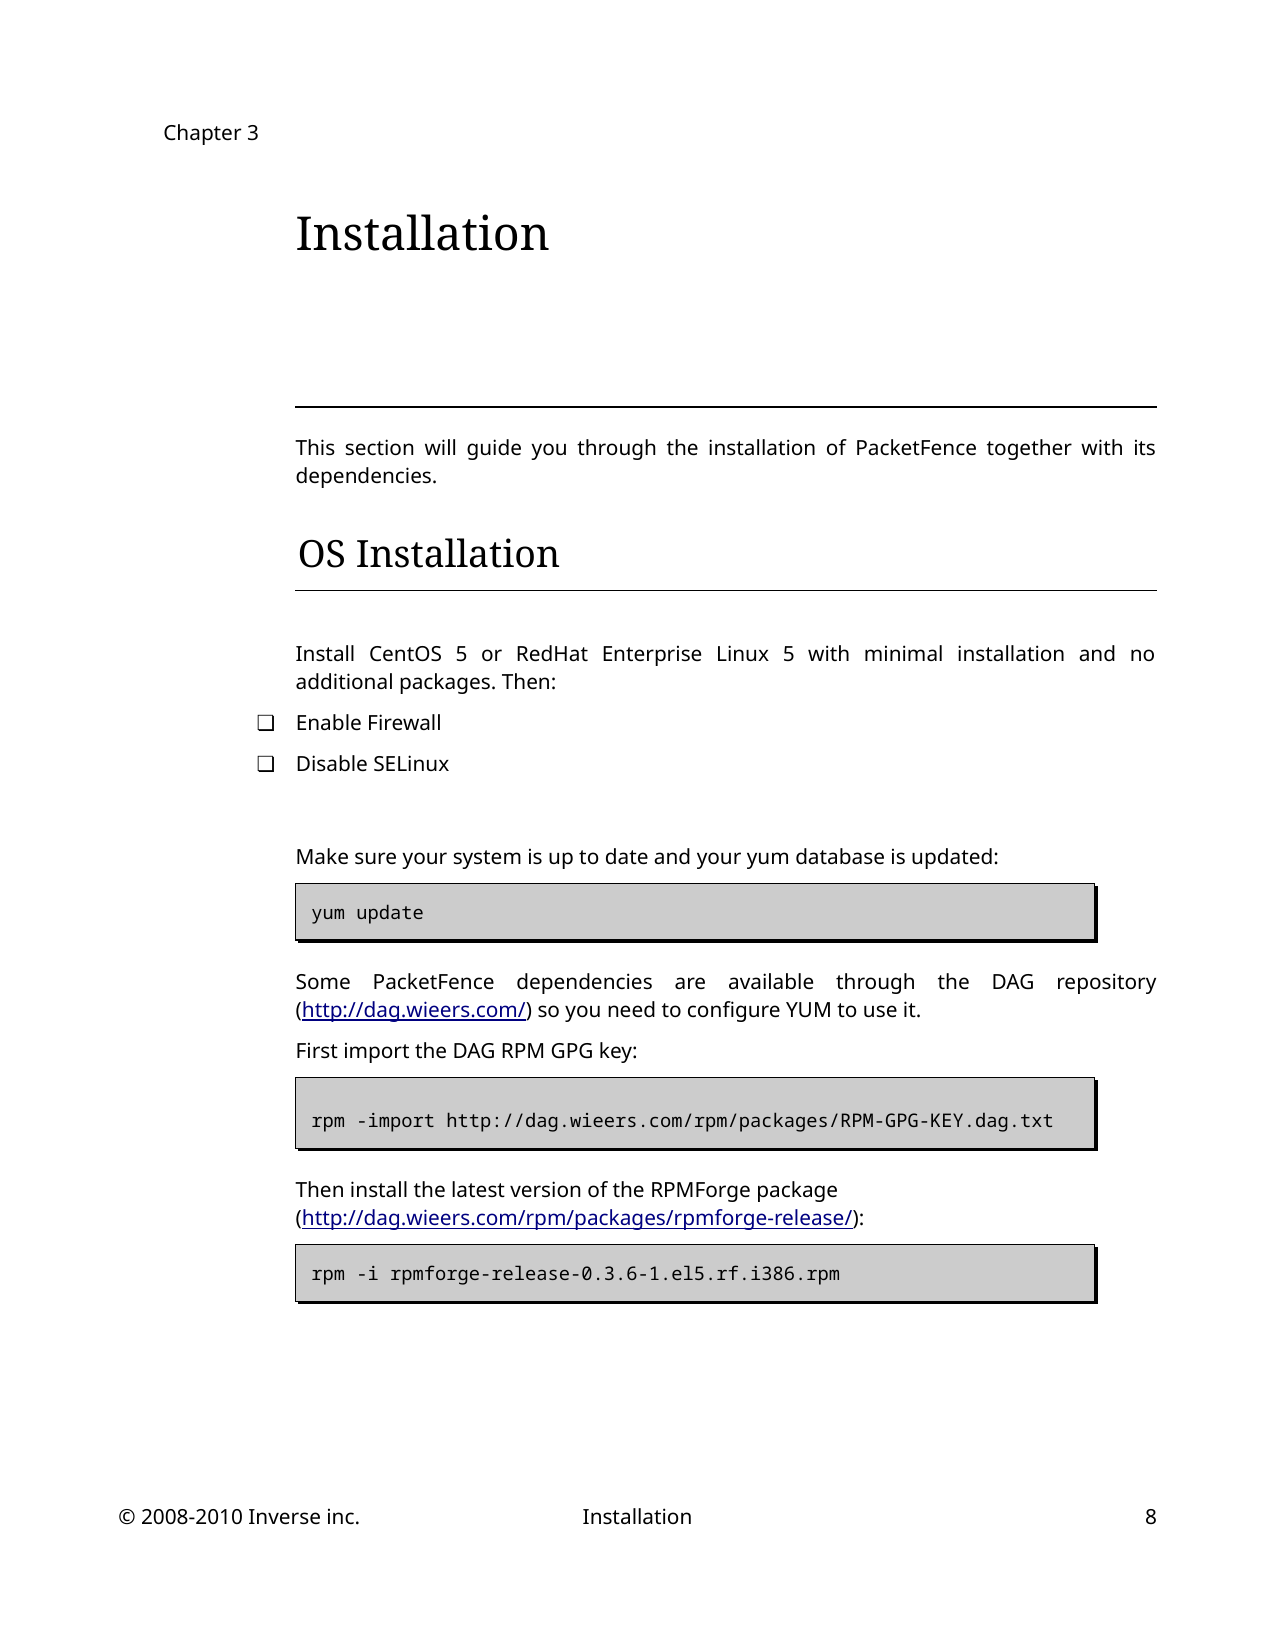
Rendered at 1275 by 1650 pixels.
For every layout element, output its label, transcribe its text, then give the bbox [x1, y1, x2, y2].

list ❏ Enable Firewall [256, 708, 1157, 737]
subtitle Installation [295, 201, 1157, 406]
list ❏ Disable SELinux [256, 749, 1157, 778]
subtitle OS Installation [295, 527, 1157, 590]
text This section will guide you through the installation of PacketFence together with its dependencies. [295, 433, 1157, 490]
text Some PacketFence dependencies are available through the DAG repository (http://dag.wieers.com/) so you need to configure YUM to use it. [295, 967, 1157, 1024]
text Then install the latest version of the RPMForge package (http://dag.wieers.com/rpm/packages/rpmforge-release/): [295, 1175, 1157, 1232]
text Make sure your system is up to date and your yum database is updated: [295, 842, 1157, 871]
text Install CentOS 5 or RedHat Enterprise Linux 5 with minimal installation and no additional packages. Then: [295, 639, 1157, 696]
text First import the DAG RPM GPG key: [295, 1036, 1157, 1065]
text yum update [296, 884, 1094, 939]
text rpm -i rpmforge-release-0.3.6-1.el5.rf.i386.rpm [296, 1245, 1094, 1301]
text rpm -import http://dag.wieers.com/rpm/packages/RPM-GPG-KEY.dag.txt [296, 1078, 1094, 1148]
